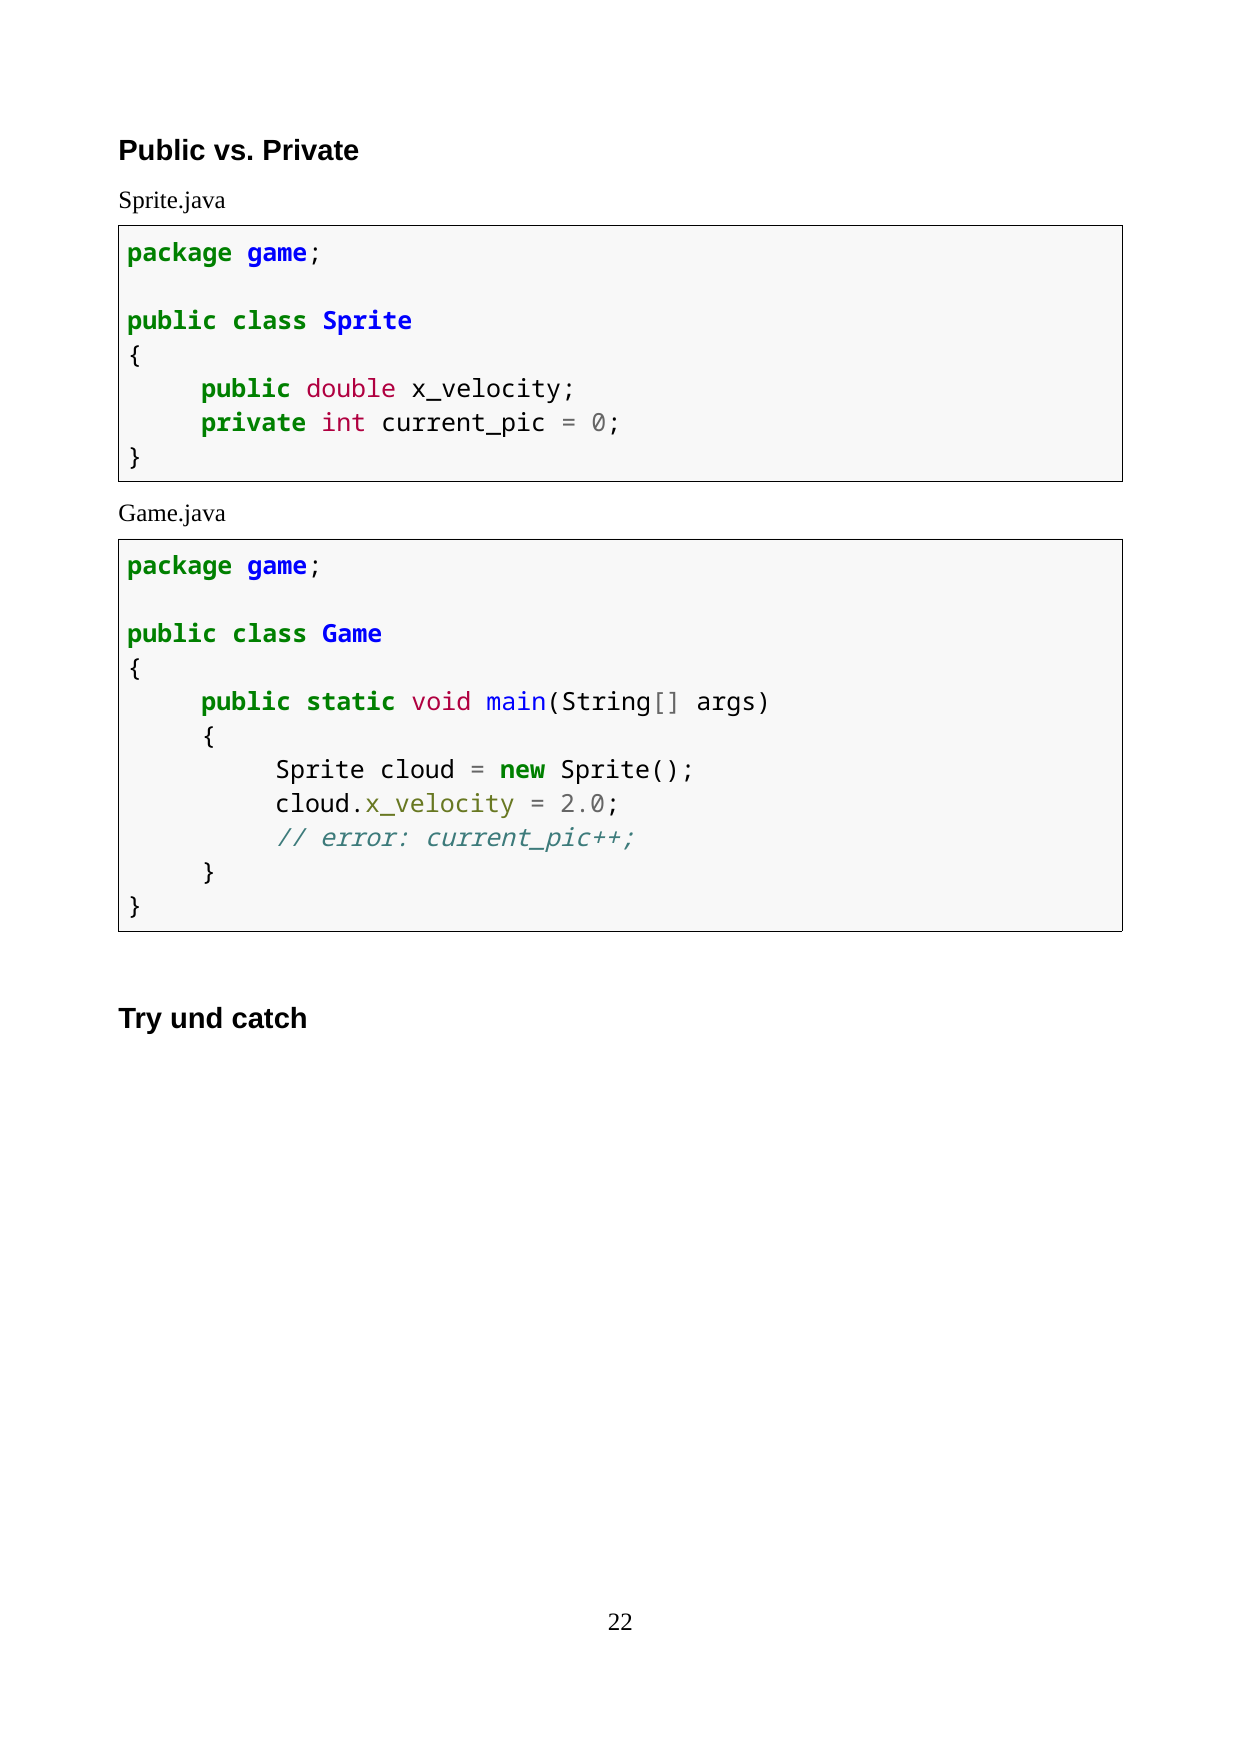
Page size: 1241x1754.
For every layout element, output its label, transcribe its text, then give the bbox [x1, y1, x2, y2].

text private int current_pic = 0; [127, 404, 1113, 439]
text { [127, 718, 1113, 752]
text public class Game [127, 616, 1113, 649]
text public double x_velocity; [127, 371, 1113, 404]
text package game; [127, 547, 1113, 581]
text } [127, 854, 1113, 888]
text { [127, 649, 1113, 684]
text Game.java [118, 482, 1122, 527]
text Sprite.java [118, 185, 1122, 213]
text public class Sprite [127, 302, 1113, 336]
subtitle Public vs. Private [94, 133, 1122, 166]
subtitle Try und catch [94, 1001, 1122, 1034]
text public static void main(String[] args) [127, 684, 1113, 718]
text package game; [127, 234, 1113, 268]
text { [127, 336, 1113, 371]
text cloud.x_velocity = 2.0; [127, 786, 1113, 820]
text } [127, 888, 1113, 922]
text Sprite cloud = new Sprite(); [127, 752, 1113, 786]
text } [127, 439, 1113, 473]
text // error: current_pic++; [127, 820, 1113, 854]
